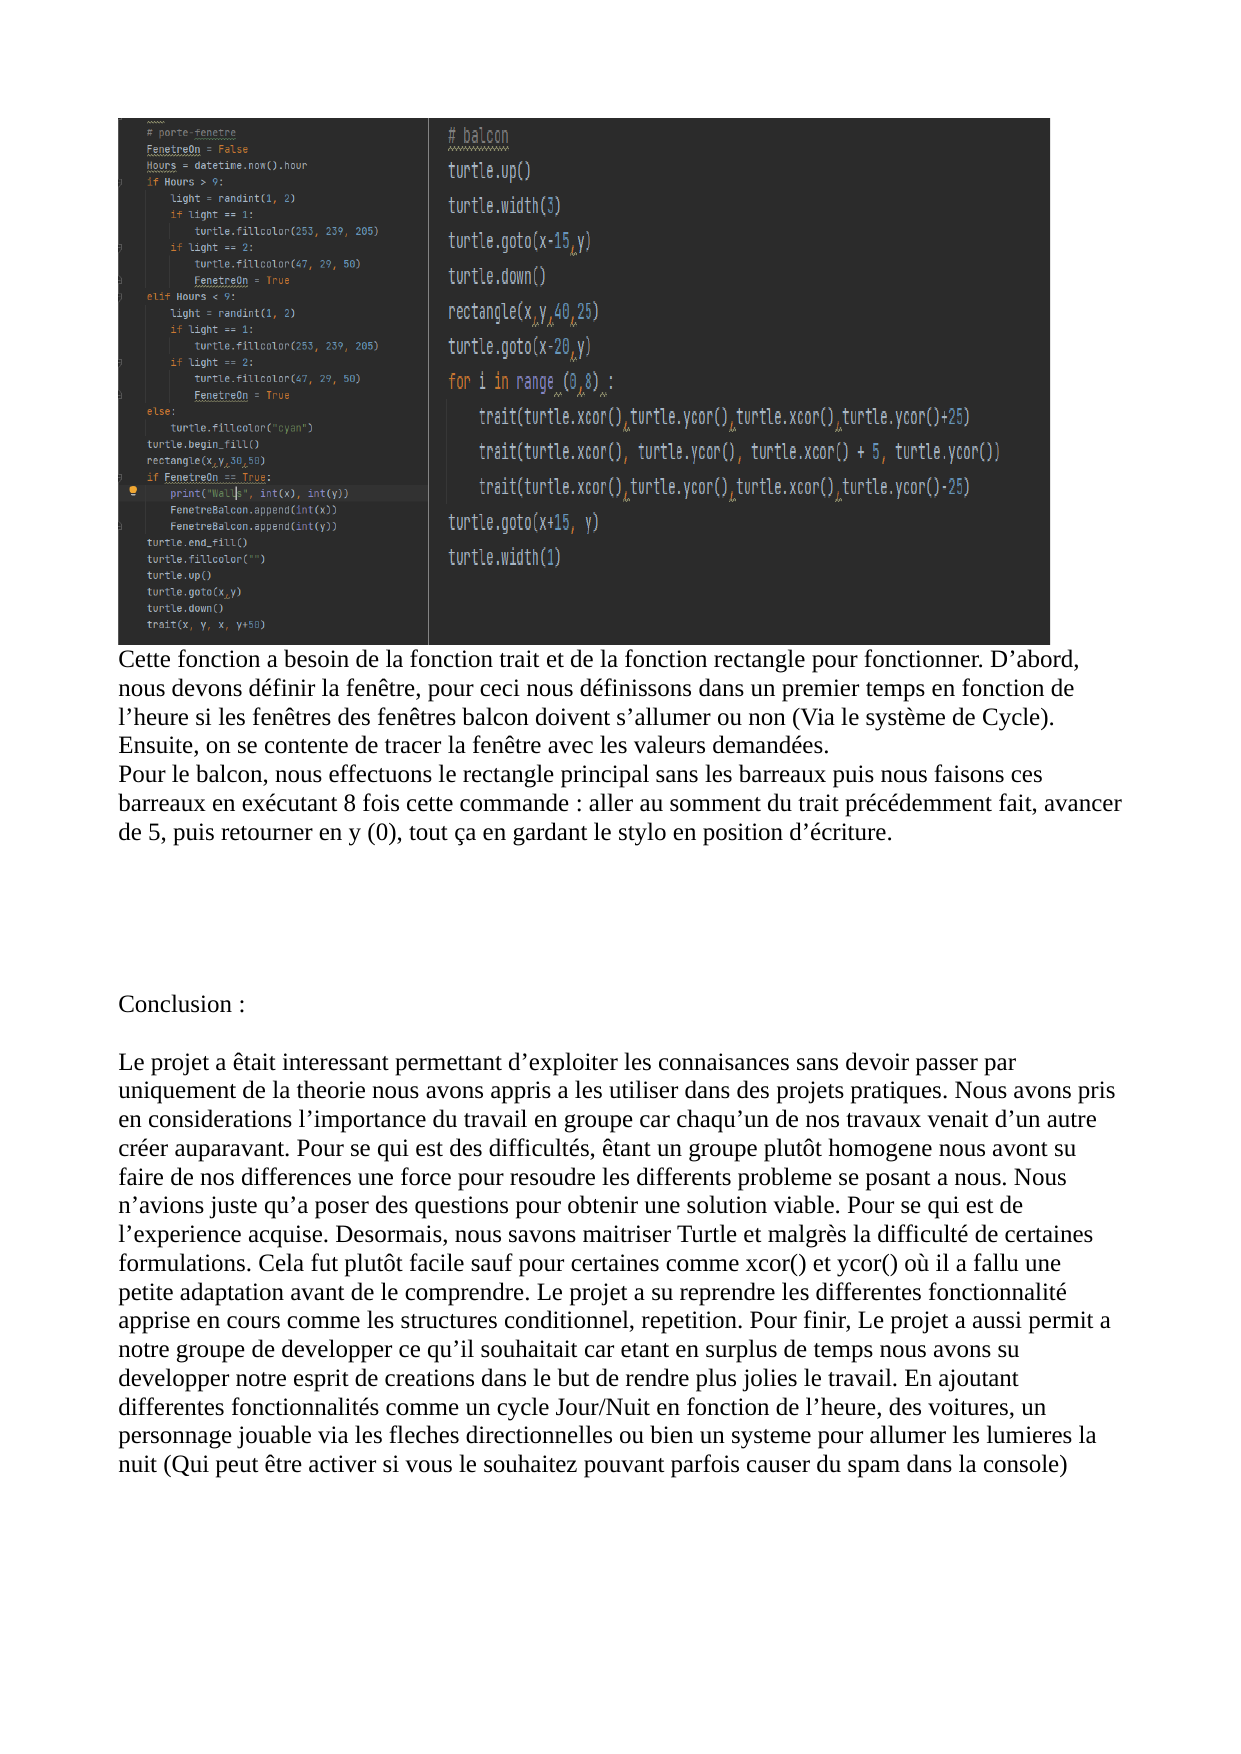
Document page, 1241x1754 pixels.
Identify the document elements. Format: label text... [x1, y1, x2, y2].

text Le projet a êtait interessant permettant d’exploiter les connaisances sans devoir passer par uniquement de la theorie nous avons appris a les utiliser dans des projets pratiques. Nous avons pris en considerations l’importance du travail en groupe car chaqu’un de nos travaux venait d’un autre créer auparavant. Pour se qui est des difficultés, êtant un groupe plutôt homogene nous avont su faire de nos differences une force pour resoudre les differents probleme se posant a nous. Nous n’avions juste qu’a poser des questions pour obtenir une solution viable. Pour se qui est de l’experience acquise. Desormais, nous savons maitriser Turtle et malgrès la difficulté de certaines formulations. Cela fut plutôt facile sauf pour certaines comme xcor() et ycor() où il a fallu une petite adaptation avant de le comprendre. Le projet a su reprendre les differentes fonctionnalité apprise en cours comme les structures conditionnel, repetition. Pour finir, Le projet a aussi permit a notre groupe de developper ce qu’il souhaitait car etant en surplus de temps nous avons su developper notre esprit de creations dans le but de rendre plus jolies le travail. En ajoutant differentes fonctionnalités comme un cycle Jour/Nuit en fonction de l’heure, des voitures, un personnage jouable via les fleches directionnelles ou bien un systeme pour allumer les lumieres la nuit (Qui peut être activer si vous le souhaitez pouvant parfois causer du spam dans la console) [118, 1047, 1122, 1478]
text Pour le balcon, nous effectuons le rectangle principal sans les barreaux puis nous faisons ces barreaux en exécutant 8 fois cette commande : aller au somment du trait précédemment fait, avancer de 5, puis retourner en y (0), tout ça en gardant le stylo en position d’écriture. [118, 759, 1122, 845]
text Conclusion : [118, 989, 1122, 1018]
text Cette fonction a besoin de la fonction trait et de la fonction rectangle pour fonctionner. D’abord, nous devons définir la fenêtre, pour ceci nous définissons dans un premier temps en fonction de l’heure si les fenêtres des fenêtres balcon doivent s’allumer ou non (Via le système de Cycle). Ensuite, on se contente de tracer la fenêtre avec les valeurs demandées. [118, 644, 1122, 759]
